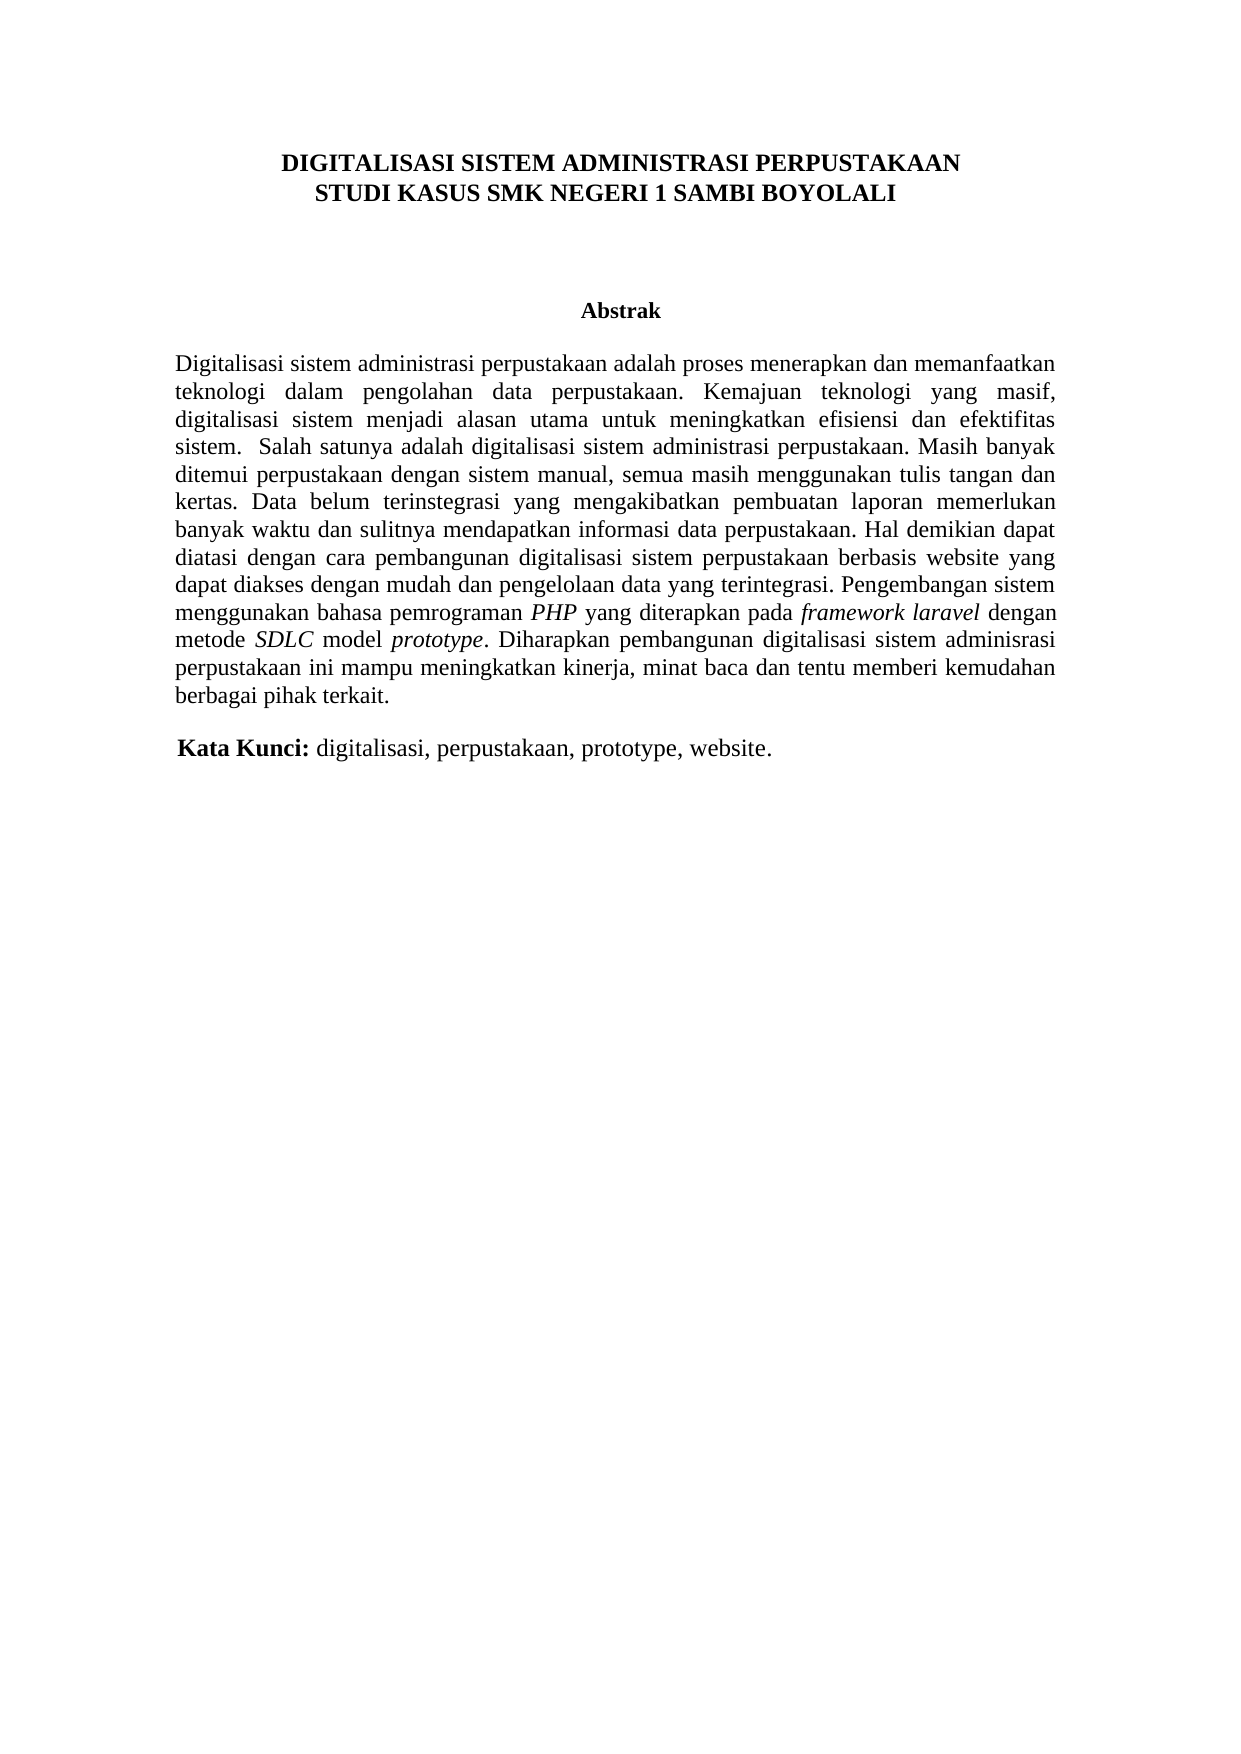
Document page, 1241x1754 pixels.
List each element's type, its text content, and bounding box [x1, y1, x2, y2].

text Kata Kunci: digitalisasi, perpustakaan, prototype, website. [177, 733, 1123, 761]
text Digitalisasi sistem administrasi perpustakaan adalah proses menerapkan dan memanfaatkan teknologi dalam pengolahan data perpustakaan. Kemajuan teknologi yang masif, digitalisasi sistem menjadi alasan utama untuk meningkatkan efisiensi dan efektifitas sistem. Salah satunya adalah digitalisasi sistem administrasi perpustakaan. Masih banyak ditemui perpustakaan dengan sistem manual, semua masih menggunakan tulis tangan dan kertas. Data belum terinstegrasi yang mengakibatkan pembuatan laporan memerlukan banyak waktu dan sulitnya mendapatkan informasi data perpustakaan. Hal demikian dapat diatasi dengan cara pembangunan digitalisasi sistem perpustakaan berbasis website yang dapat diakses dengan mudah dan pengelolaan data yang terintegrasi. Pengembangan sistem menggunakan bahasa pemrograman PHP yang diterapkan pada framework laravel dengan metode SDLC model prototype. Diharapkan pembangunan digitalisasi sistem adminisrasi perpustakaan ini mampu meningkatkan kinerja, minat baca dan tentu memberi kemudahan berbagai pihak terkait. [175, 349, 1057, 708]
text STUDI KASUS SMK NEGERI 1 SAMBI BOYOLALI [314, 177, 1123, 207]
text DIGITALISASI SISTEM ADMINISTRASI PERPUSTAKAAN [119, 147, 1124, 177]
text Abstrak [119, 297, 1123, 324]
